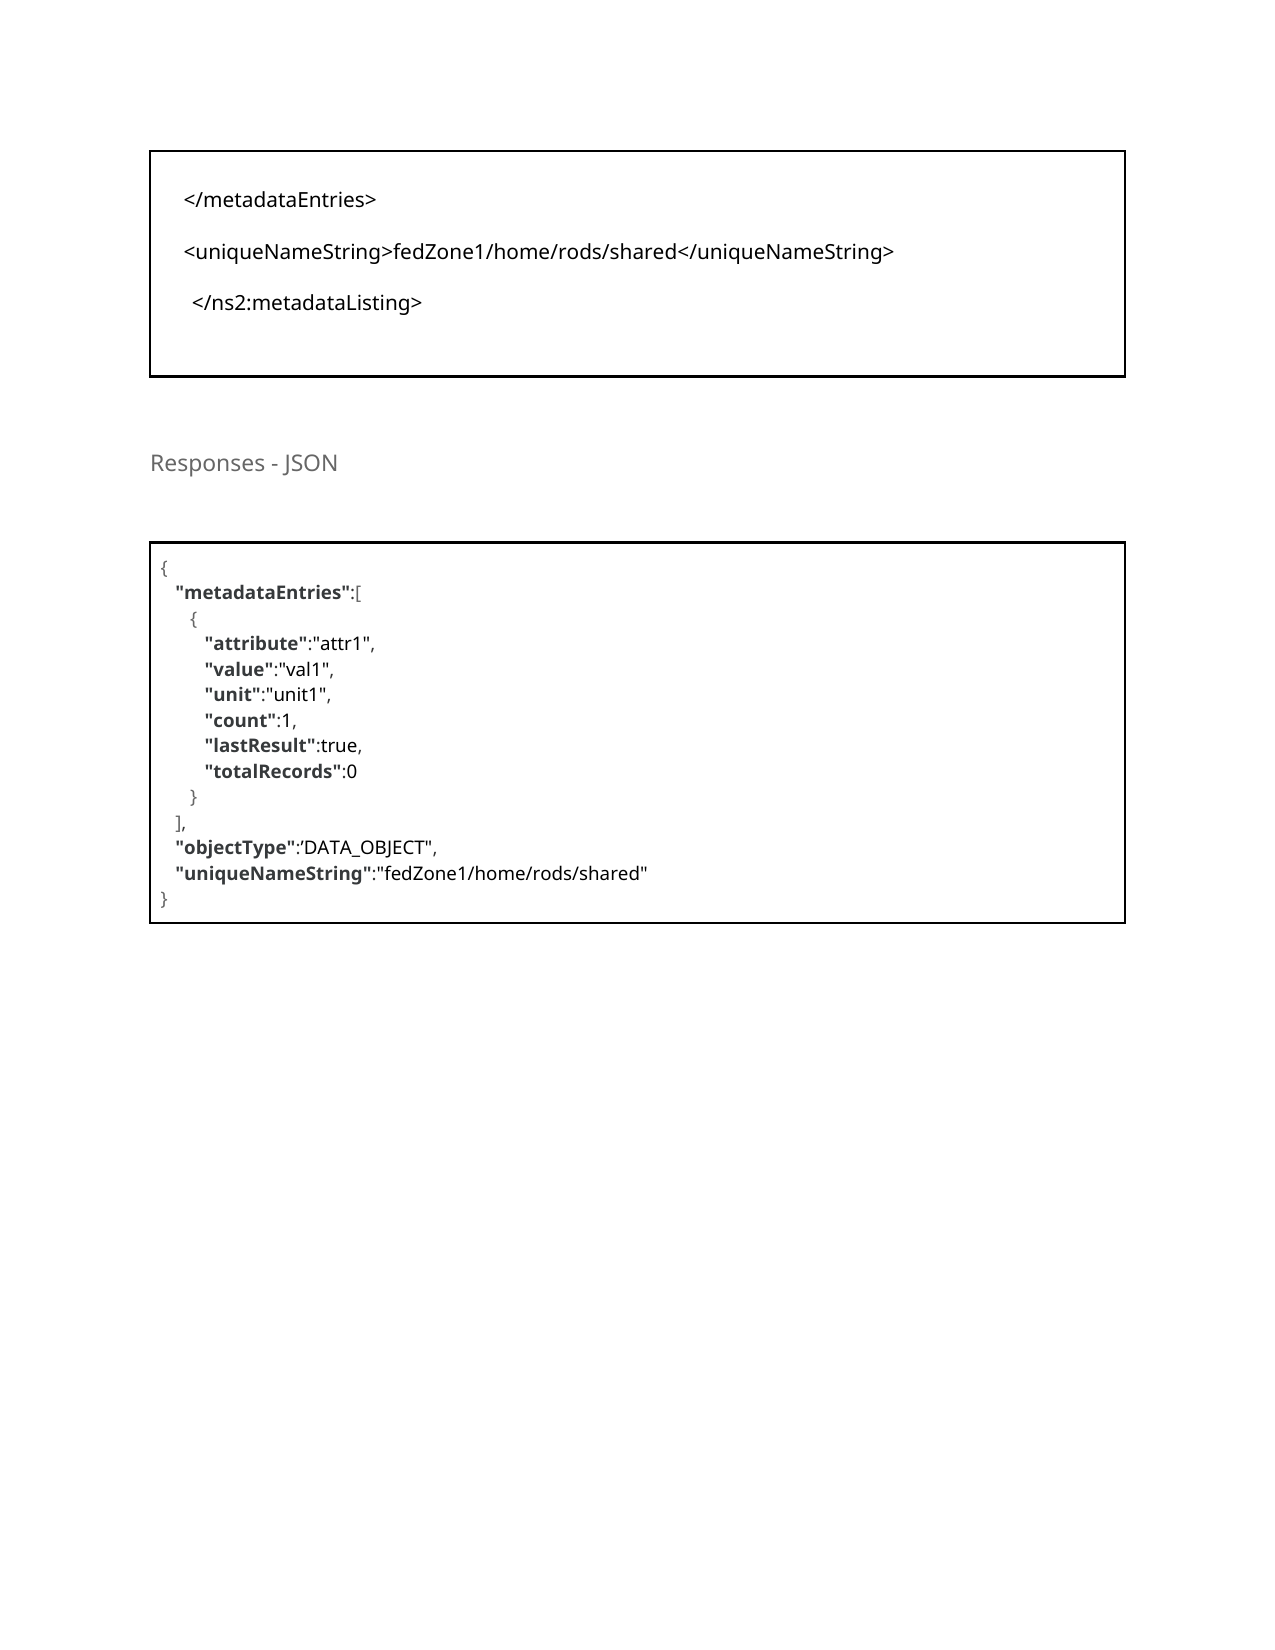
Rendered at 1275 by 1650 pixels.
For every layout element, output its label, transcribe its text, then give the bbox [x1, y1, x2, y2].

table_header </metadataEntries> <uniqueNameString>fedZone1/home/rods/shared</uniqueNameString> </ns2:metadataListing> [151, 152, 1124, 375]
subtitle Responses - JSON [150, 447, 1125, 478]
table_header { "metadataEntries":[ { "attribute":"attr1", "value":"val1", "unit":"unit1", "count":1, "lastResult":true, "totalRecords":0 } ], "objectType":’DATA_OBJECT", "uniqueNameString":"fedZone1/home/rods/shared" } [151, 544, 1124, 922]
